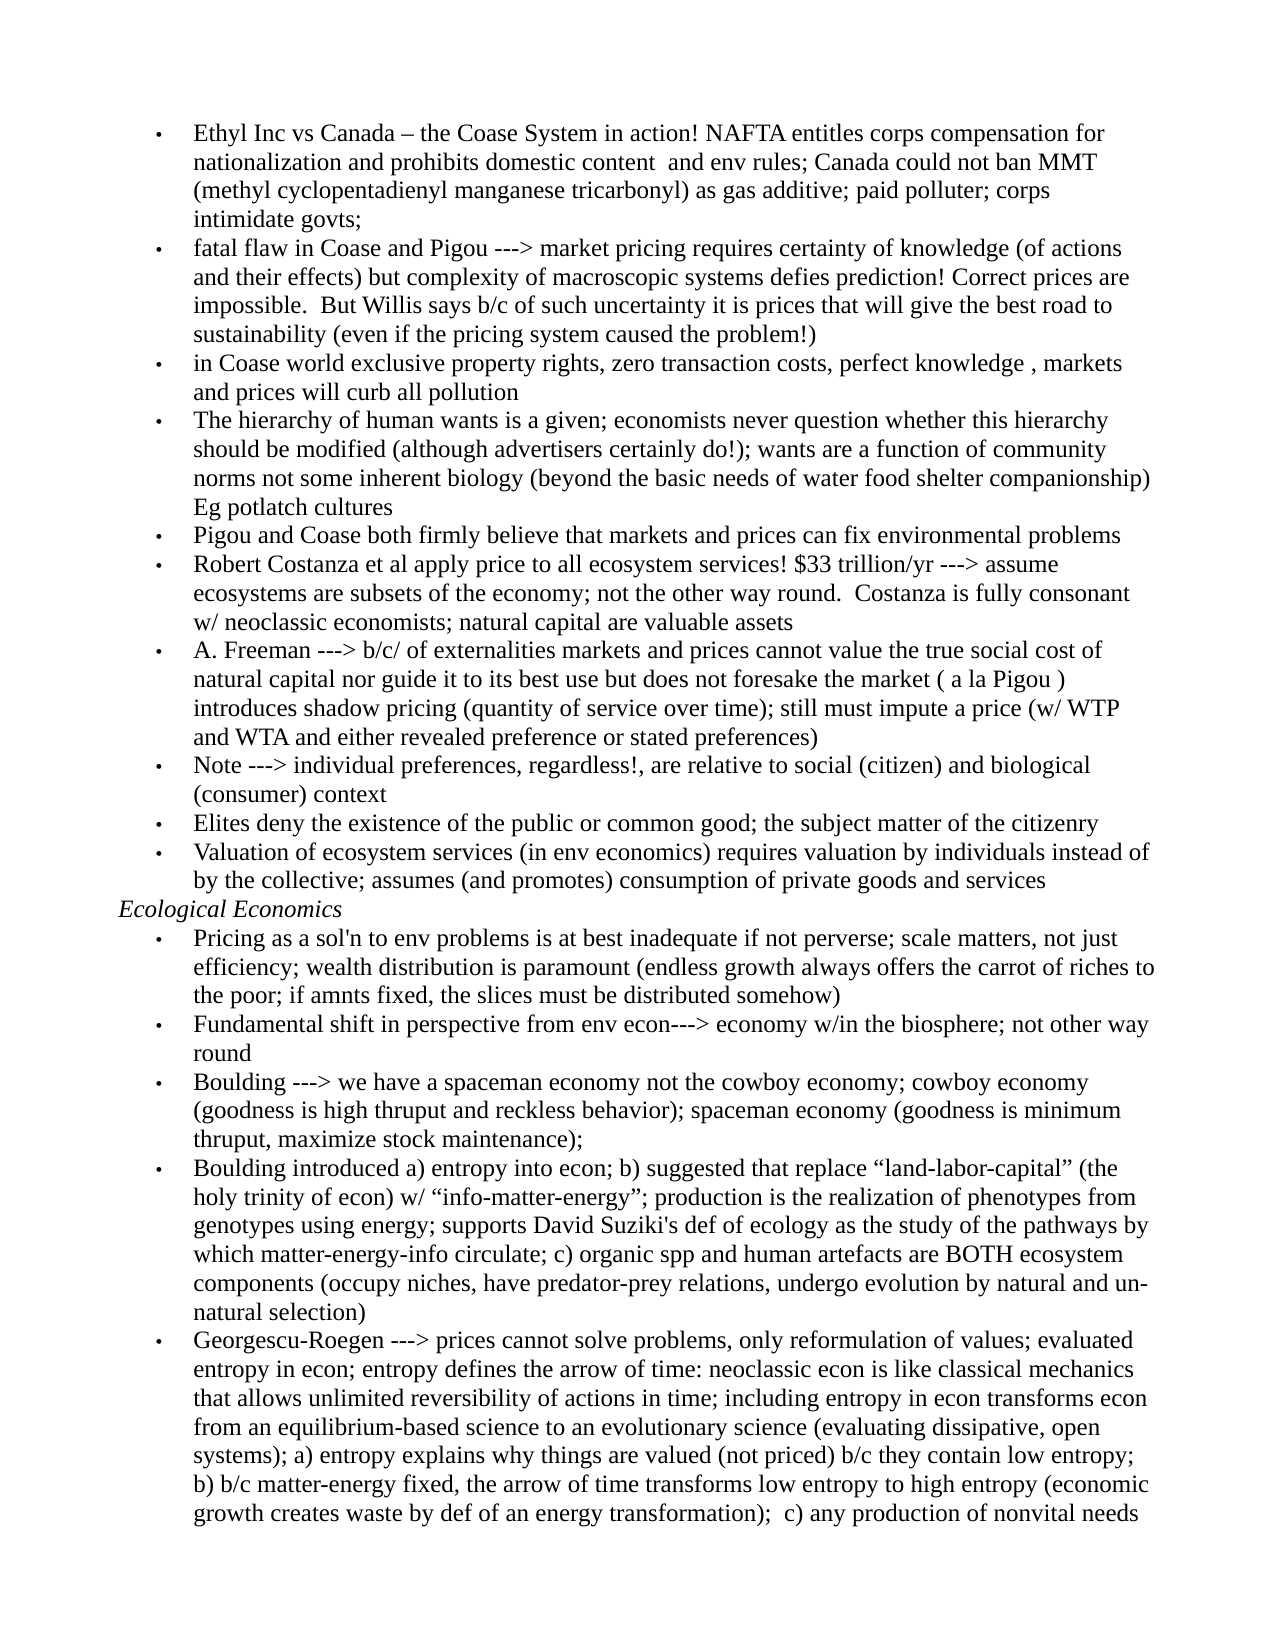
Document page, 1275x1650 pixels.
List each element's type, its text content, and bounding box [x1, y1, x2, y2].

list Boulding introduced a) entropy into econ; b) suggested that replace “land-labor-capital” (the holy trinity of econ) w/ “info-matter-energy”; production is the realization of phenotypes from genotypes using energy; supports David Suziki's def of ecology as the study of the pathways by which matter-energy-info circulate; c) organic spp and human artefacts are BOTH ecosystem components (occupy niches, have predator-prey relations, undergo evolution by natural and un-natural selection) [156, 1153, 1157, 1326]
list Robert Costanza et al apply price to all ecosystem services! $33 trillion/yr ---> assume ecosystems are subsets of the economy; not the other way round. Costanza is fully consonant w/ neoclassic economists; natural capital are valuable assets [156, 549, 1157, 636]
list A. Freeman ---> b/c/ of externalities markets and prices cannot value the true social cost of natural capital nor guide it to its best use but does not foresake the market ( a la Pigou ) introduces shadow pricing (quantity of service over time); still must impute a price (w/ WTP and WTA and either revealed preference or stated preferences) [156, 636, 1157, 751]
list Pricing as a sol'n to env problems is at best inadequate if not perverse; scale matters, not just efficiency; wealth distribution is paramount (endless growth always offers the carrot of riches to the poor; if amnts fixed, the slices must be distributed somehow) [156, 923, 1157, 1009]
list Boulding ---> we have a spaceman economy not the cowboy economy; cowboy economy (goodness is high thruput and reckless behavior); spaceman economy (goodness is minimum thruput, maximize stock maintenance); [156, 1067, 1157, 1153]
list Ethyl Inc vs Canada – the Coase System in action! NAFTA entitles corps compensation for nationalization and prohibits domestic content and env rules; Canada could not ban MMT (methyl cyclopentadienyl manganese tricarbonyl) as gas additive; paid polluter; corps intimidate govts; [156, 118, 1157, 233]
list Elites deny the existence of the public or common good; the subject matter of the citizenry [156, 808, 1157, 837]
list Pigou and Coase both firmly believe that markets and prices can fix environmental problems [156, 521, 1157, 549]
list The hierarchy of human wants is a given; economists never question whether this hierarchy should be modified (although advertisers certainly do!); wants are a function of community norms not some inherent biology (beyond the basic needs of water food shelter companionship) Eg potlatch cultures [156, 406, 1157, 521]
list Valuation of ecosystem services (in env economics) requires valuation by individuals instead of by the collective; assumes (and promotes) consumption of private goods and services [156, 837, 1157, 894]
list fatal flaw in Coase and Pigou ---> market pricing requires certainty of knowledge (of actions and their effects) but complexity of macroscopic systems defies prediction! Correct prices are impossible. But Willis says b/c of such uncertainty it is prices that will give the best road to sustainability (even if the pricing system caused the problem!) [156, 233, 1157, 348]
list in Coase world exclusive property rights, zero transaction costs, perfect knowledge , markets and prices will curb all pollution [156, 348, 1157, 406]
list Georgescu-Roegen ---> prices cannot solve problems, only reformulation of values; evaluated entropy in econ; entropy defines the arrow of time: neoclassic econ is like classical mechanics that allows unlimited reversibility of actions in time; including entropy in econ transforms econ from an equilibrium-based science to an evolutionary science (evaluating dissipative, open systems); a) entropy explains why things are valued (not priced) b/c they contain low entropy; b) b/c matter-energy fixed, the arrow of time transforms low entropy to high entropy (economic growth creates waste by def of an energy transformation); c) any production of nonvital needs [156, 1326, 1157, 1527]
text Ecological Economics [118, 894, 1157, 923]
list Fundamental shift in perspective from env econ---> economy w/in the biosphere; not other way round [156, 1009, 1157, 1067]
list Note ---> individual preferences, regardless!, are relative to social (citizen) and biological (consumer) context [156, 751, 1157, 808]
